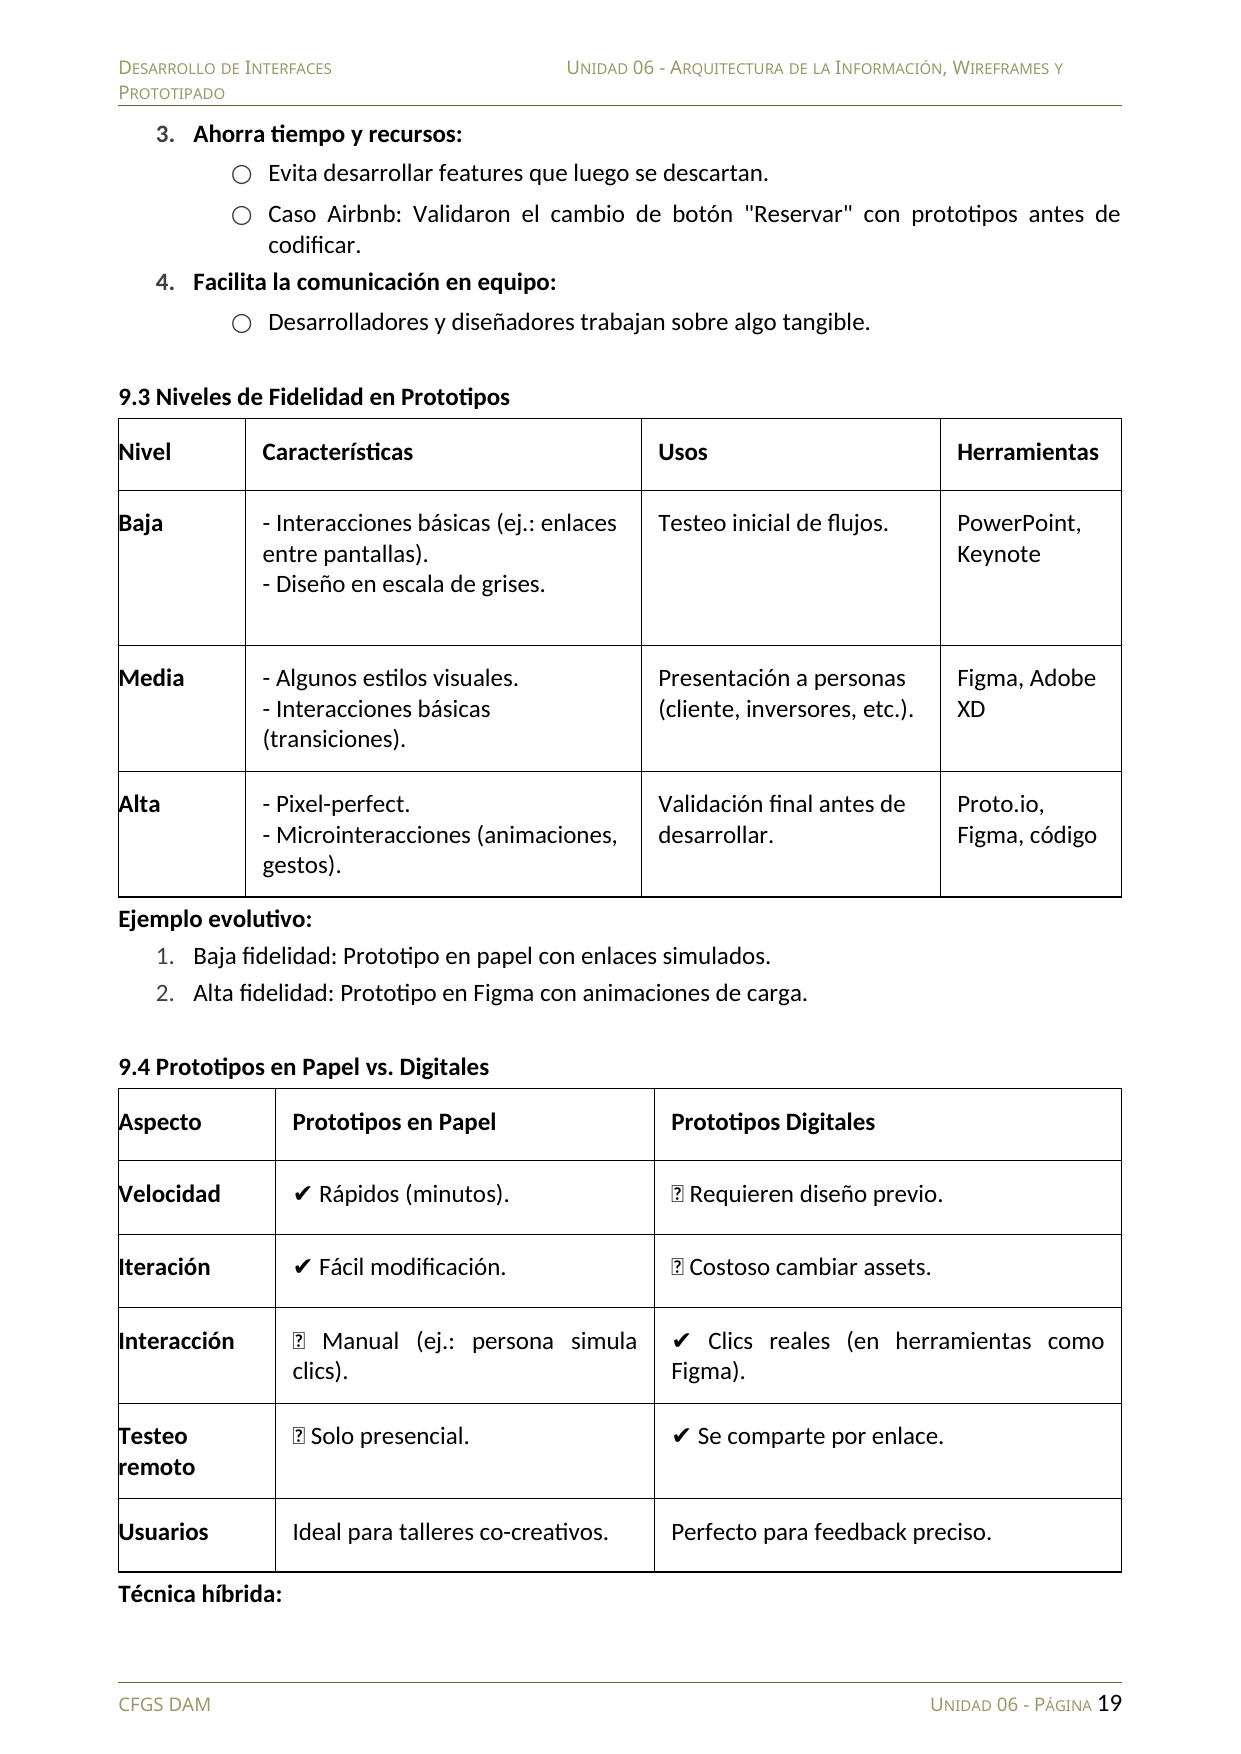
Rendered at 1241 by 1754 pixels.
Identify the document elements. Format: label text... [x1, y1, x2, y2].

table_cell ✔️ Clics reales (en herramientas como Figma). [655, 1308, 1121, 1402]
table_cell - Algunos estilos visuales. - Interacciones básicas (transiciones). [246, 646, 641, 771]
table_cell Baja [119, 491, 245, 644]
table_cell PowerPoint, Keynote [941, 491, 1121, 644]
text 9.3 Niveles de Fidelidad en Prototipos [118, 381, 1122, 412]
table_header Usos [642, 419, 940, 490]
table_header Características [246, 419, 641, 490]
table_header Herramientas [941, 419, 1121, 490]
list Baja fidelidad: Prototipo en papel con enlaces simulados. [156, 940, 1122, 971]
table_cell - Pixel-perfect. - Microinteracciones (animaciones, gestos). [246, 772, 641, 896]
list Alta fidelidad: Prototipo en Figma con animaciones de carga. [156, 977, 1122, 1008]
table_cell Testeo inicial de flujos. [642, 491, 940, 644]
list Caso Airbnb: Validaron el cambio de botón "Reservar" con prototipos antes de codificar. [231, 196, 1122, 260]
text Ejemplo evolutivo: [118, 903, 1122, 934]
table_cell Iteración [119, 1235, 275, 1307]
table_cell ✔️ Rápidos (minutos). [276, 1161, 654, 1234]
table_cell Testeo remoto [119, 1404, 275, 1498]
table_cell ❌ Requieren diseño previo. [655, 1161, 1121, 1234]
table_cell ❌ Manual (ej.: persona simula clics). [276, 1308, 654, 1402]
table_header Prototipos en Papel [276, 1089, 654, 1160]
list Desarrolladores y diseñadores trabajan sobre algo tangible. [231, 303, 1122, 338]
table_cell Validación final antes de desarrollar. [642, 772, 940, 896]
text Técnica híbrida: [118, 1578, 1122, 1609]
table_header Aspecto [119, 1089, 275, 1160]
table_cell - Interacciones básicas (ej.: enlaces entre pantallas). - Diseño en escala de grises. [246, 491, 641, 644]
table_cell Media [119, 646, 245, 771]
table_cell ✔️ Se comparte por enlace. [655, 1404, 1121, 1498]
table_header Nivel [119, 419, 245, 490]
table_cell Usuarios [119, 1499, 275, 1571]
table_cell ❌ Costoso cambiar assets. [655, 1235, 1121, 1307]
table_cell Velocidad [119, 1161, 275, 1234]
table_cell Presentación a personas (cliente, inversores, etc.). [642, 646, 940, 771]
table_cell Figma, Adobe XD [941, 646, 1121, 771]
table_cell ✔️ Fácil modificación. [276, 1235, 654, 1307]
table_cell Perfecto para feedback preciso. [655, 1499, 1121, 1571]
table_cell Alta [119, 772, 245, 896]
table_header Prototipos Digitales [655, 1089, 1121, 1160]
list Evita desarrollar features que luego se descartan. [231, 155, 1122, 189]
list Ahorra tiempo y recursos: [156, 118, 1122, 148]
table_cell ❌ Solo presencial. [276, 1404, 654, 1498]
table_cell Interacción [119, 1308, 275, 1402]
text 9.4 Prototipos en Papel vs. Digitales [118, 1051, 1122, 1082]
table_cell Ideal para talleres co-creativos. [276, 1499, 654, 1571]
table_cell Proto.io, Figma, código [941, 772, 1121, 896]
list Facilita la comunicación en equipo: [156, 267, 1122, 297]
